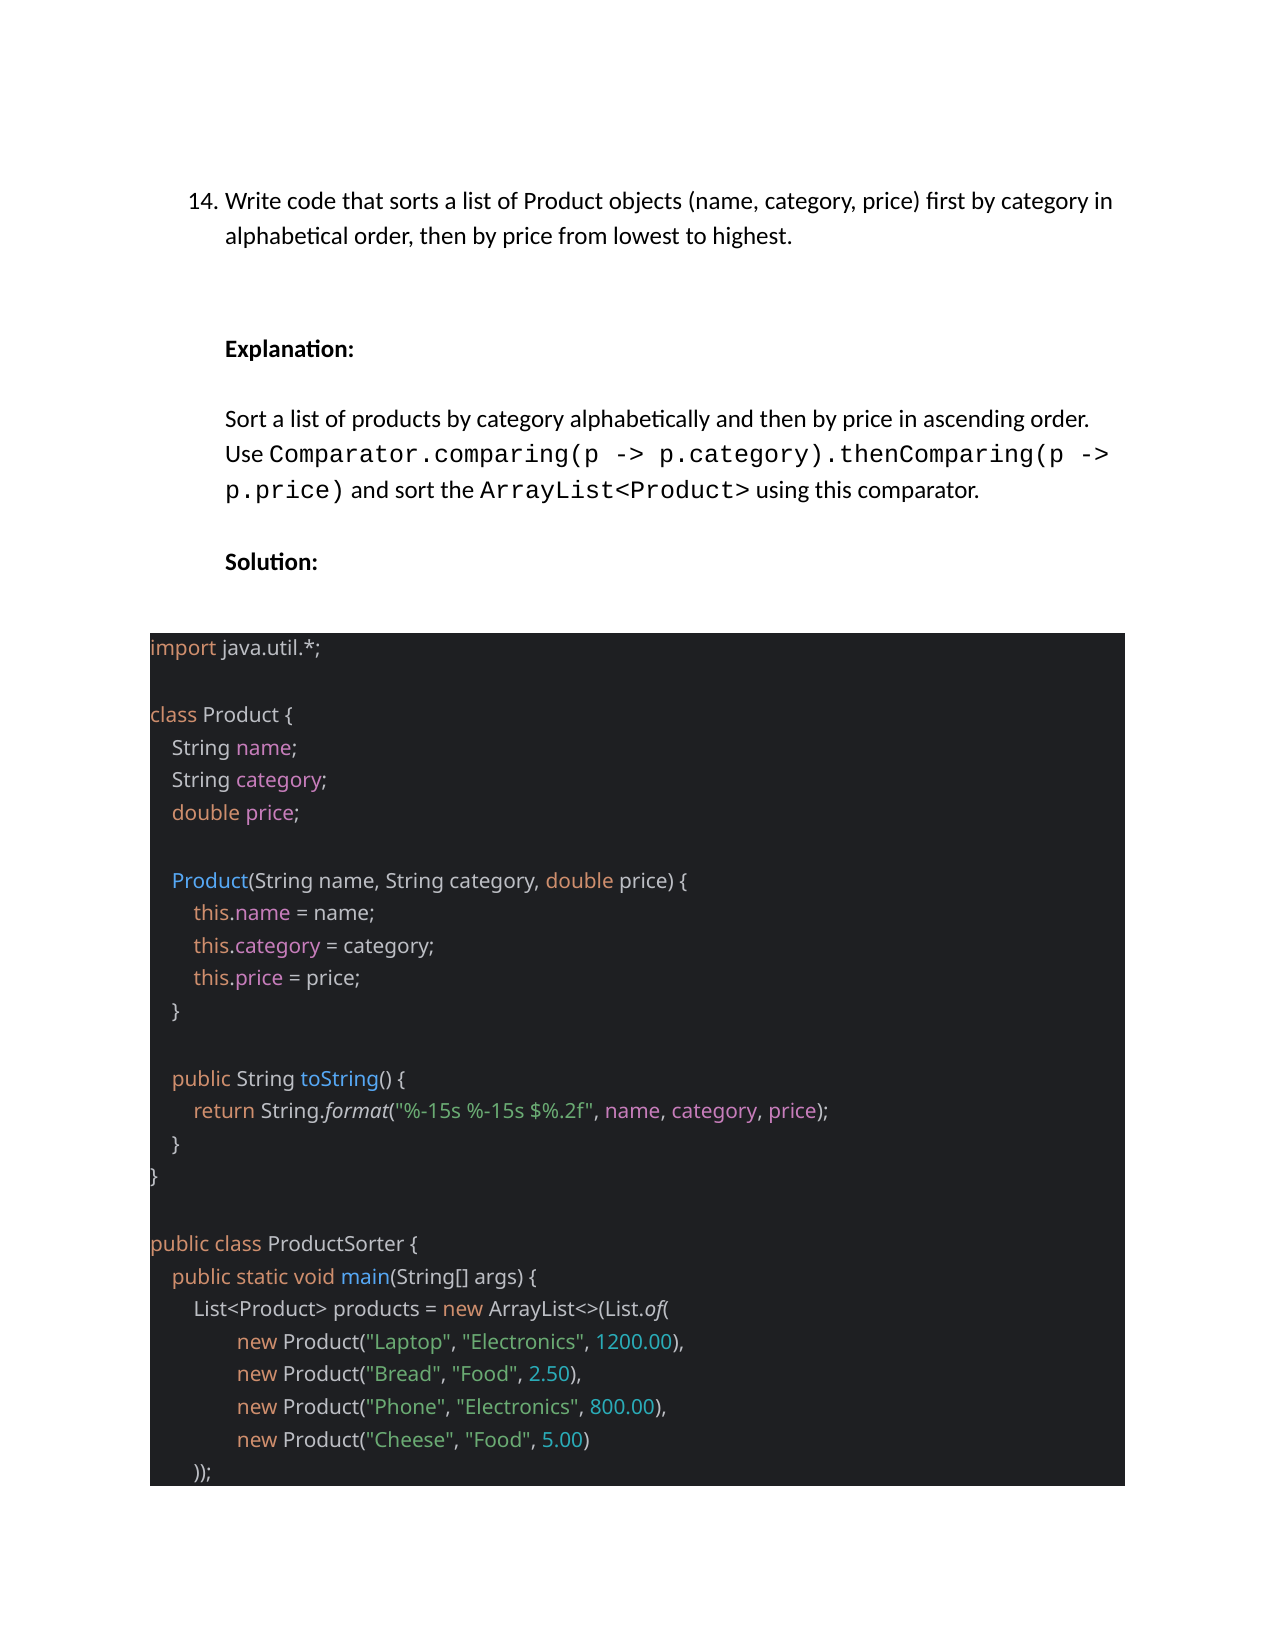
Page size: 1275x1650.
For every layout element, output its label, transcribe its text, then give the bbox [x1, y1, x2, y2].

list Sort a list of products by category alphabetically and then by price in ascending order. Use Comparator.comparing(p -> p.category).thenComparing(p -> p.price) and sort the ArrayList<Product> using this comparator. [225, 403, 1125, 506]
list Explanation: [225, 333, 1125, 364]
text import java.util.*; class Product { String name; String category; double price; Product(String name, String category, double price) { this.name = name; this.category = category; this.price = price; } public String toString() { return String.format("%-15s %-15s $%.2f", name, category, price); } } public class ProductSorter { public static void main(String[] args) { List<Product> products = new ArrayList<>(List.of( new Product("Laptop", "Electronics", 1200.00), new Product("Bread", "Food", 2.50), new Product("Phone", "Electronics", 800.00), new Product("Cheese", "Food", 5.00) )); [150, 633, 1125, 1486]
list Solution: [225, 546, 1125, 577]
list Write code that sorts a list of Product objects (name, category, price) first by category in alphabetical order, then by price from lowest to highest. [187, 185, 1125, 251]
